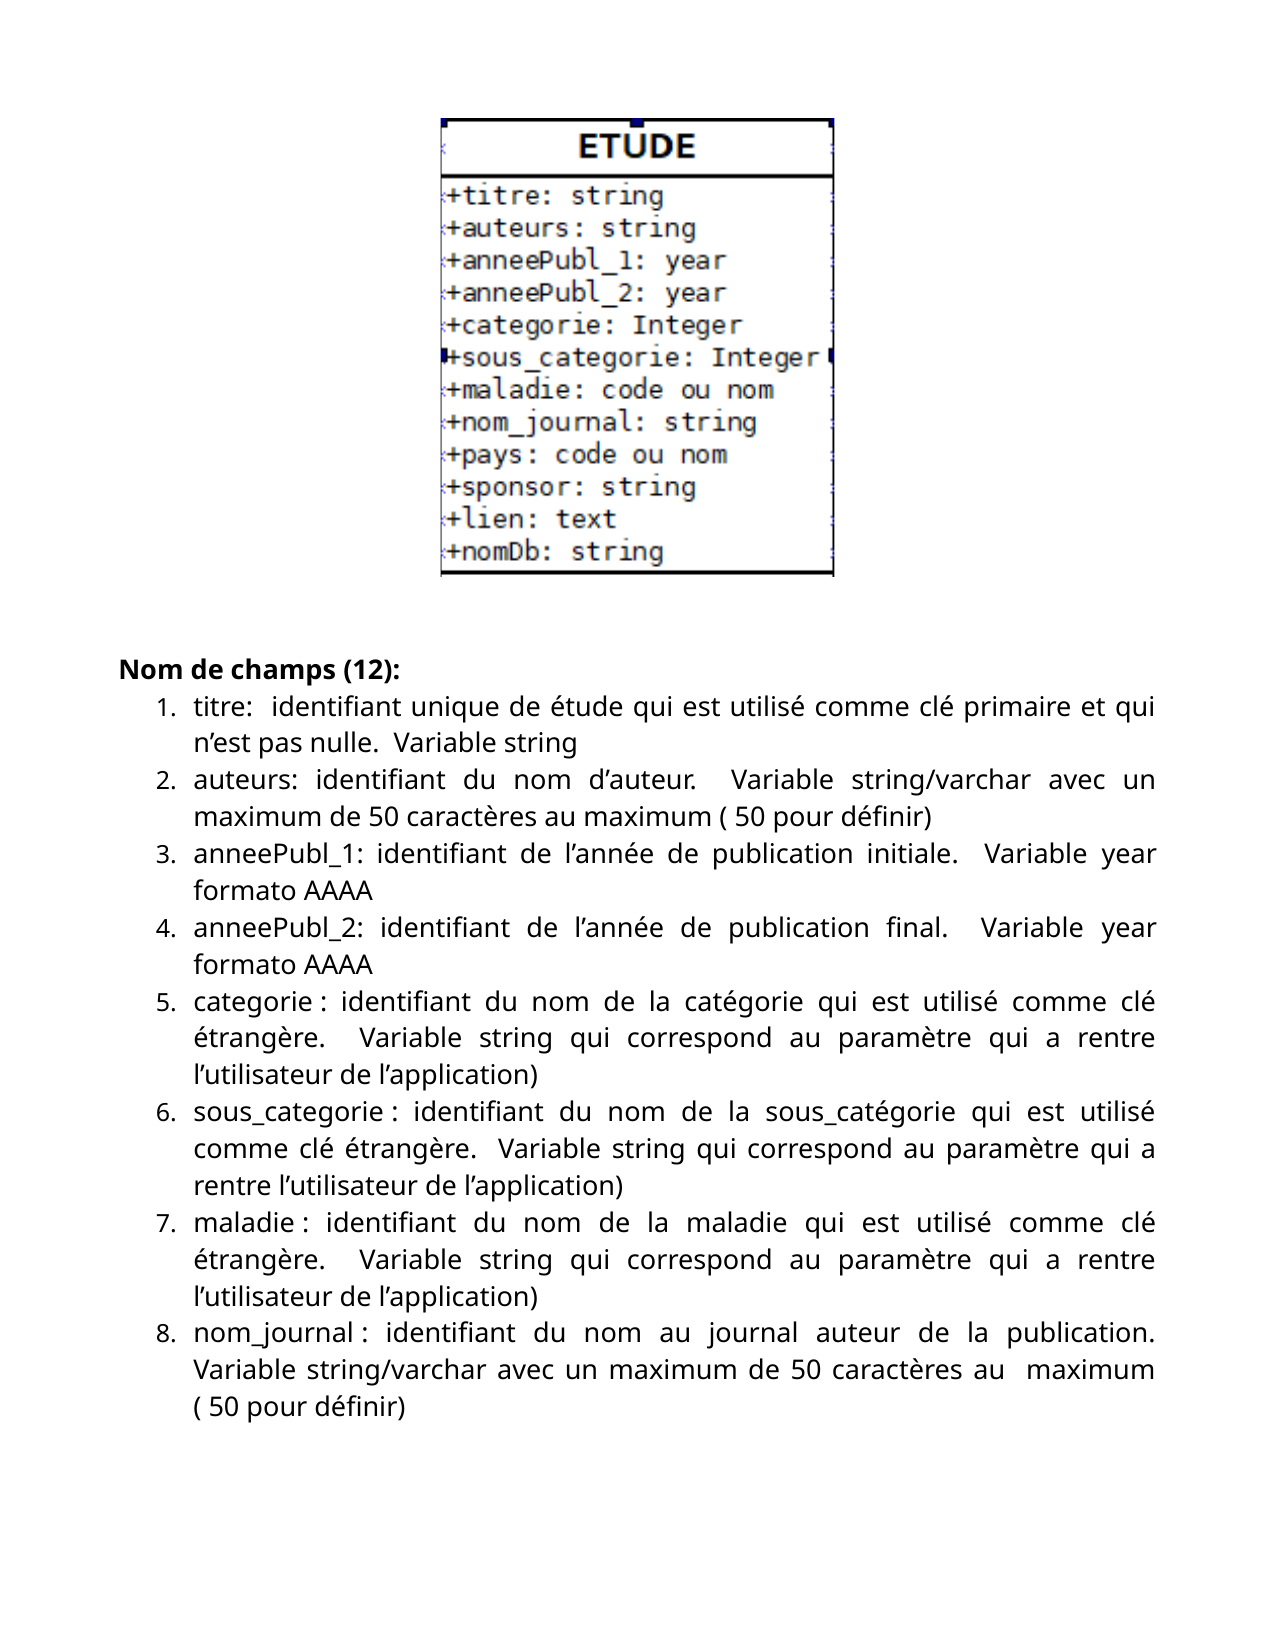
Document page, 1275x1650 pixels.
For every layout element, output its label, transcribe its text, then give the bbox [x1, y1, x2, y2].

list titre: identifiant unique de étude qui est utilisé comme clé primaire et qui n’est pas nulle. Variable string [156, 687, 1157, 761]
list anneePubl_2: identifiant de l’année de publication final. Variable year formato AAAA [156, 908, 1157, 982]
list sous_categorie : identifiant du nom de la sous_catégorie qui est utilisé comme clé étrangère. Variable string qui correspond au paramètre qui a rentre l’utilisateur de l’application) [156, 1093, 1157, 1203]
picture [440, 118, 835, 577]
list anneePubl_1: identifiant de l’année de publication initiale. Variable year formato AAAA [156, 834, 1157, 908]
list nom_journal : identifiant du nom au journal auteur de la publication. Variable string/varchar avec un maximum de 50 caractères au maximum ( 50 pour définir) [156, 1314, 1157, 1424]
text Nom de champs (12): [118, 650, 1157, 687]
list categorie : identifiant du nom de la catégorie qui est utilisé comme clé étrangère. Variable string qui correspond au paramètre qui a rentre l’utilisateur de l’application) [156, 982, 1157, 1093]
list maladie : identifiant du nom de la maladie qui est utilisé comme clé étrangère. Variable string qui correspond au paramètre qui a rentre l’utilisateur de l’application) [156, 1203, 1157, 1314]
list auteurs: identifiant du nom d’auteur. Variable string/varchar avec un maximum de 50 caractères au maximum ( 50 pour définir) [156, 761, 1157, 834]
